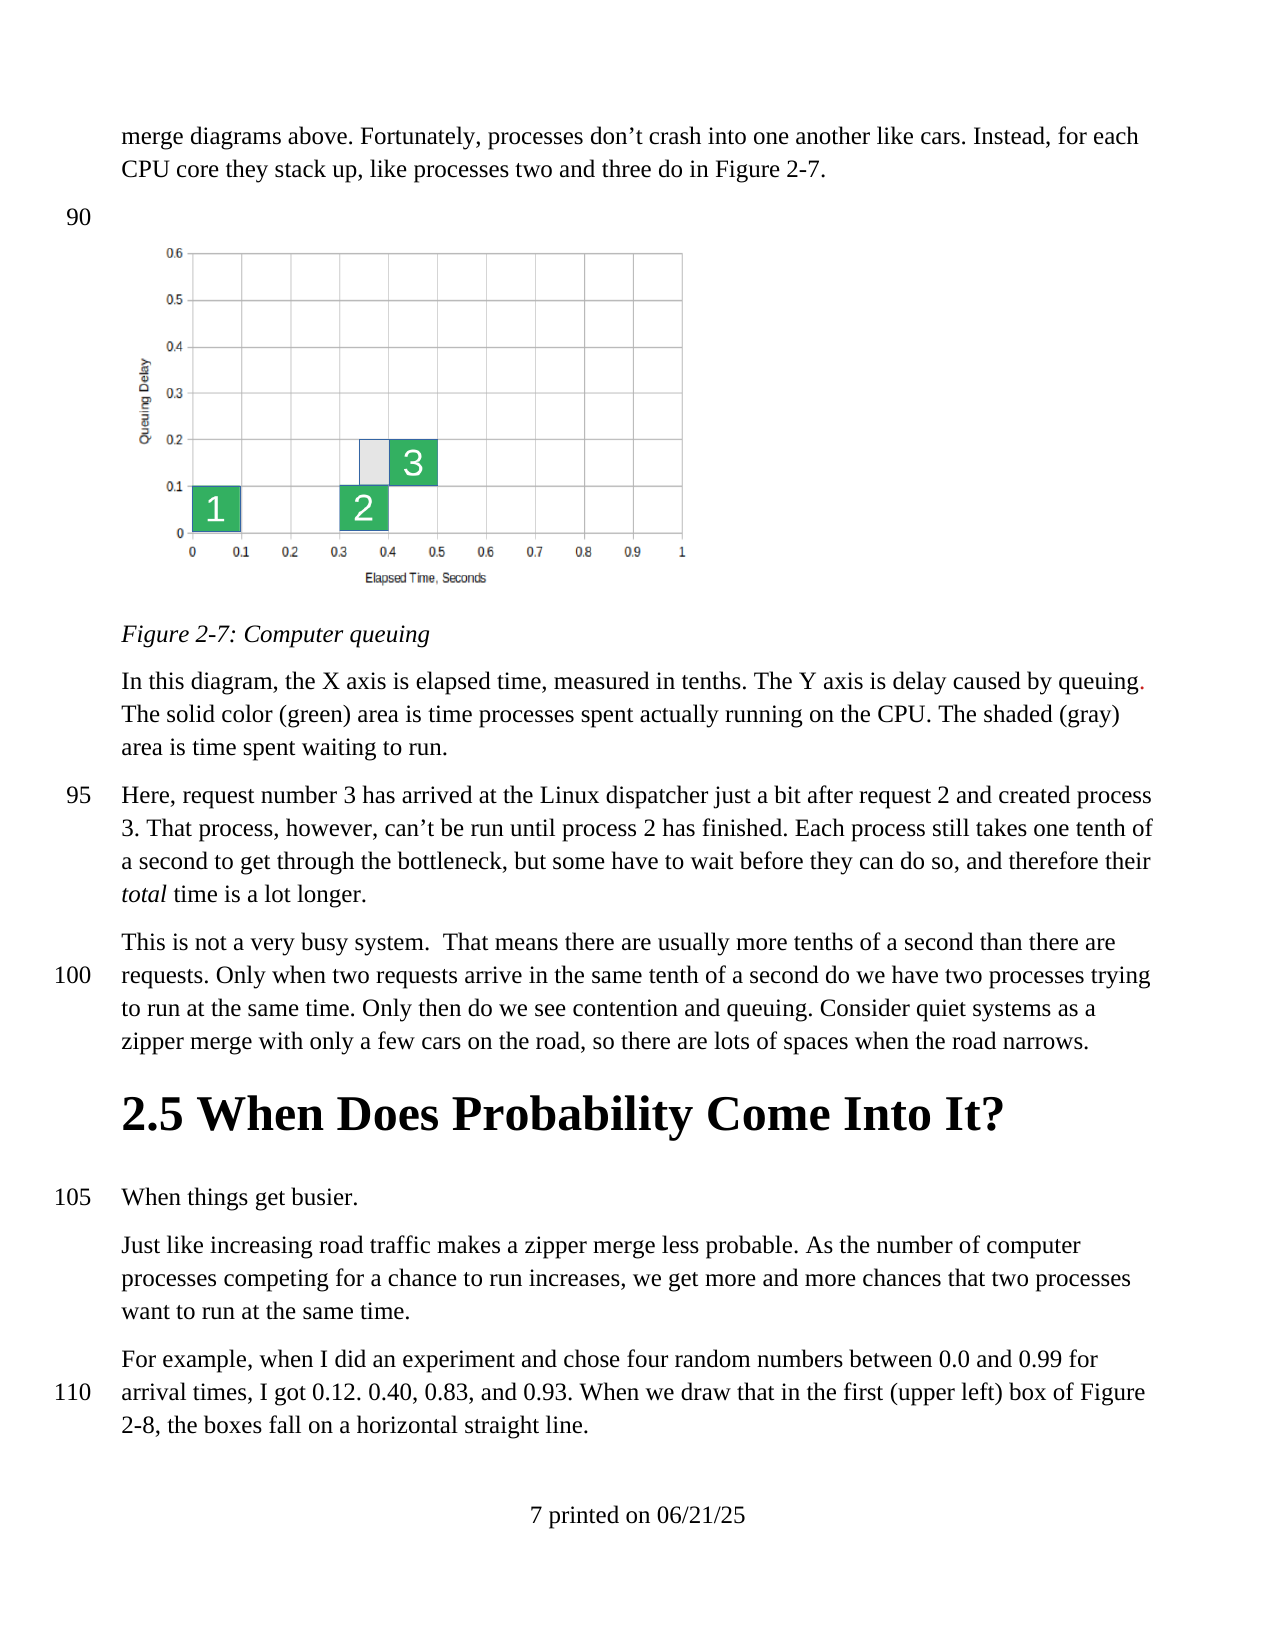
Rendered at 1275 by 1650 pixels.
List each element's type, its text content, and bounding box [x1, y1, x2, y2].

text Figure 2-7: Computer queuing [121, 243, 705, 647]
text merge diagrams above. Fortunately, processes don’t crash into one another like cars. Instead, for each CPU core they stack up, like processes two and three do in Figure 2-7. [121, 121, 1154, 183]
text Here, request number 3 has arrived at the Linux dispatcher just a bit after request 2 and created process 3. That process, however, can’t be run until process 2 has finished. Each process still takes one tenth of a second to get through the bottleneck, but some have to wait before they can do so, and therefore their total time is a lot longer. [121, 780, 1154, 908]
text In this diagram, the X axis is elapsed time, measured in tenths. The Y axis is delay caused by queuing. The solid color (green) area is time processes spent actually running on the CPU. The shaded (gray) area is time spent waiting to run. [121, 666, 1154, 761]
text Just like increasing road traffic makes a zipper merge less probable. As the number of computer processes competing for a chance to run increases, we get more and more chances that two processes want to run at the same time. [121, 1230, 1154, 1325]
text For example, when I did an experiment and chose four random numbers between 0.0 and 0.99 for arrival times, I got 0.12. 0.40, 0.83, and 0.93. When we draw that in the first (upper left) box of Figure 2-8, the boxes fall on a horizontal straight line. [121, 1344, 1154, 1438]
picture [127, 230, 700, 607]
text This is not a very busy system. That means there are usually more tenths of a second than there are requests. Only when two requests arrive in the same tenth of a second do we have two processes trying to run at the same time. Only then do we see contention and queuing. Consider quiet systems as a zipper merge with only a few cars on the road, so there are lots of spaces when the road narrows. [121, 927, 1154, 1054]
subtitle 2.5 When Does Probability Come Into It? [121, 1084, 1154, 1141]
text When things get busier. [121, 1182, 1154, 1211]
